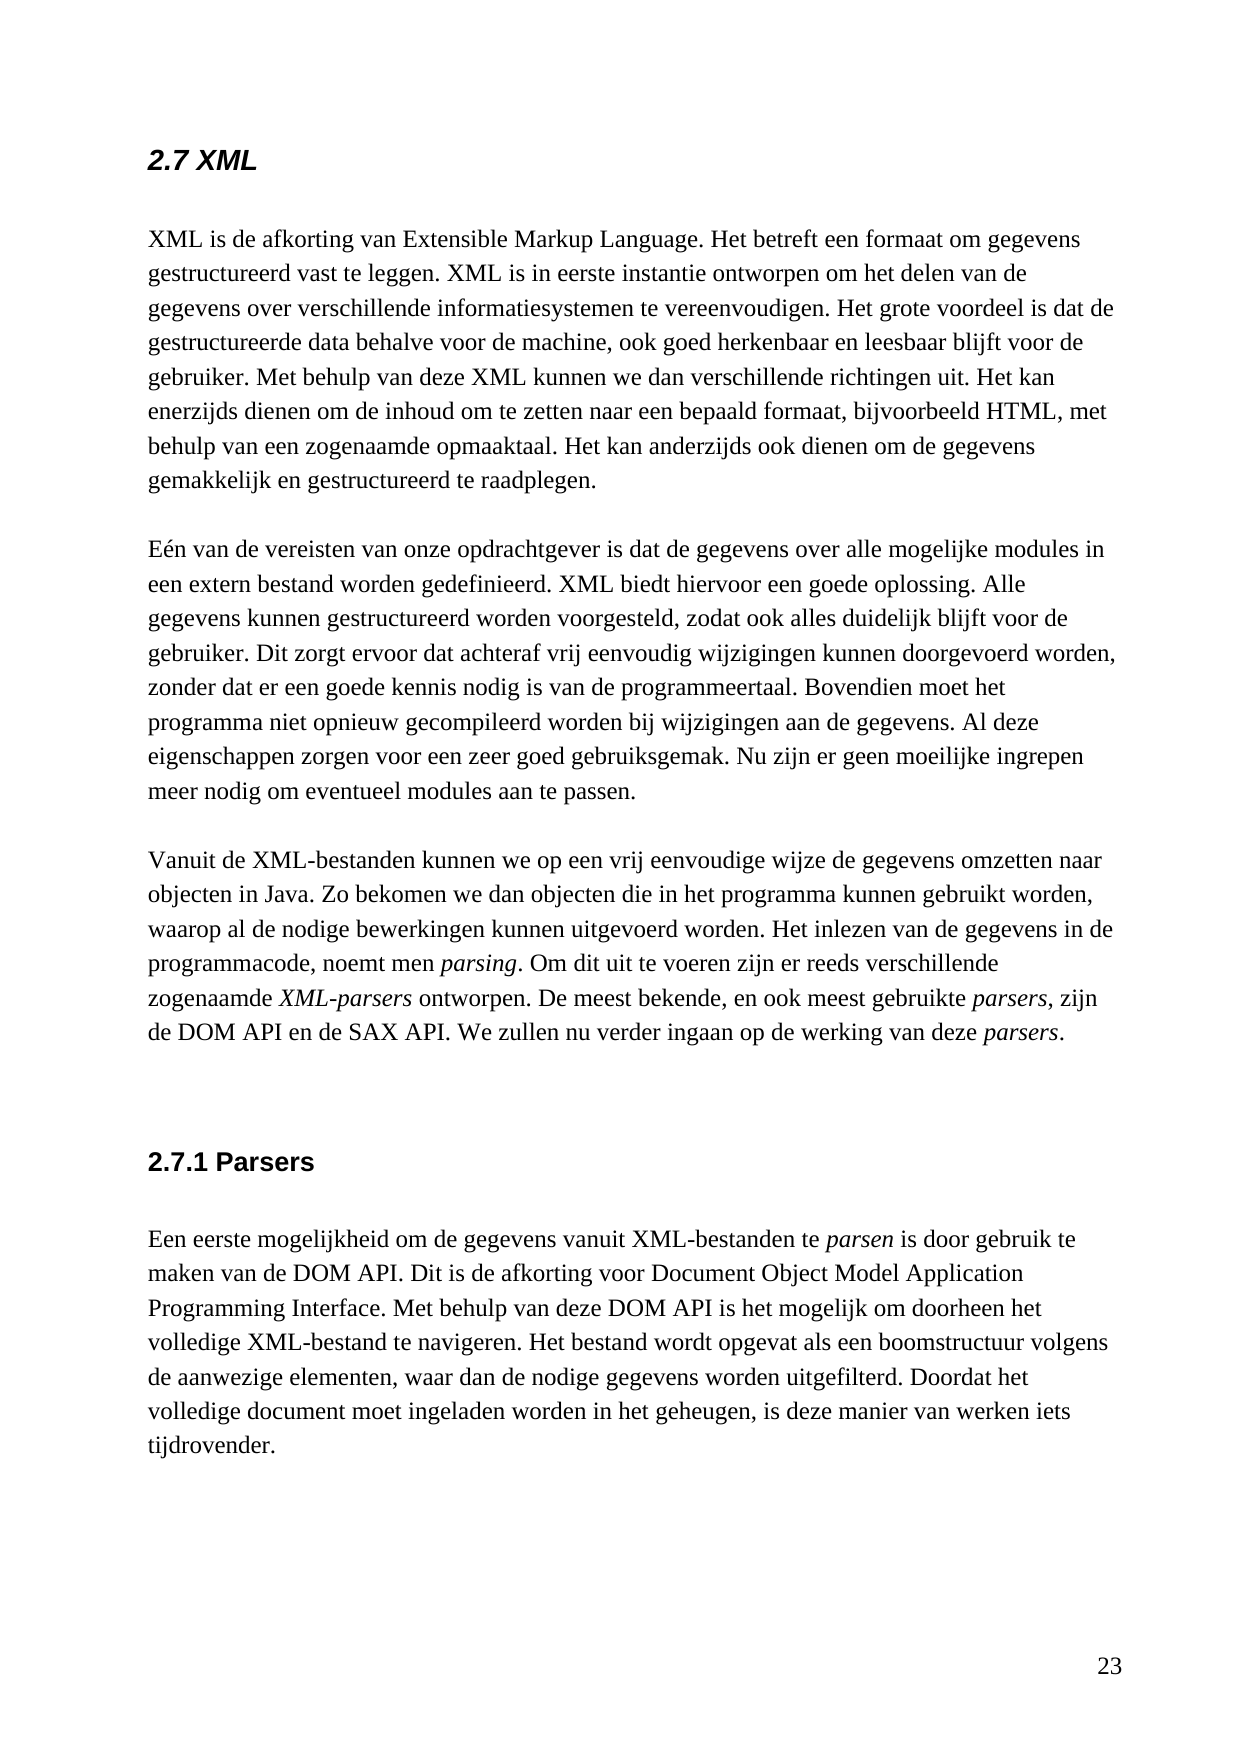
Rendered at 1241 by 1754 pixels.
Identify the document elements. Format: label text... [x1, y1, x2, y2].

text 2.7.1 Parsers [148, 1146, 1122, 1177]
text 2.7 XML [148, 143, 1122, 177]
text Vanuit de XML-bestanden kunnen we op een vrij eenvoudige wijze de gegevens omzetten naar objecten in Java. Zo bekomen we dan objecten die in het programma kunnen gebruikt worden, waarop al de nodige bewerkingen kunnen uitgevoerd worden. Het inlezen van de gegevens in de programmacode, noemt men parsing. Om dit uit te voeren zijn er reeds verschillende zogenaamde XML-parsers ontworpen. De meest bekende, en ook meest gebruikte parsers, zijn de DOM API en de SAX API. We zullen nu verder ingaan op de werking van deze parsers. [148, 845, 1122, 1046]
text XML is de afkorting van Extensible Markup Language. Het betreft een formaat om gegevens gestructureerd vast te leggen. XML is in eerste instantie ontworpen om het delen van de gegevens over verschillende informatiesystemen te vereenvoudigen. Het grote voordeel is dat de gestructureerde data behalve voor de machine, ook goed herkenbaar en leesbaar blijft voor de gebruiker. Met behulp van deze XML kunnen we dan verschillende richtingen uit. Het kan enerzijds dienen om de inhoud om te zetten naar een bepaald formaat, bijvoorbeeld HTML, met behulp van een zogenaamde opmaaktaal. Het kan anderzijds ook dienen om de gegevens gemakkelijk en gestructureerd te raadplegen. [148, 224, 1122, 494]
text Eén van de vereisten van onze opdrachtgever is dat de gegevens over alle mogelijke modules in een extern bestand worden gedefinieerd. XML biedt hiervoor een goede oplossing. Alle gegevens kunnen gestructureerd worden voorgesteld, zodat ook alles duidelijk blijft voor de gebruiker. Dit zorgt ervoor dat achteraf vrij eenvoudig wijzigingen kunnen doorgevoerd worden, zonder dat er een goede kennis nodig is van de programmeertaal. Bovendien moet het programma niet opnieuw gecompileerd worden bij wijzigingen aan de gegevens. Al deze eigenschappen zorgen voor een zeer goed gebruiksgemak. Nu zijn er geen moeilijke ingrepen meer nodig om eventueel modules aan te passen. [148, 534, 1122, 804]
text Een eerste mogelijkheid om de gegevens vanuit XML-bestanden te parsen is door gebruik te maken van de DOM API. Dit is de afkorting voor Document Object Model Application Programming Interface. Met behulp van deze DOM API is het mogelijk om doorheen het volledige XML-bestand te navigeren. Het bestand wordt opgevat als een boomstructuur volgens de aanwezige elementen, waar dan de nodige gegevens worden uitgefilterd. Doordat het volledige document moet ingeladen worden in het geheugen, is deze manier van werken iets tijdrovender. [148, 1224, 1122, 1459]
